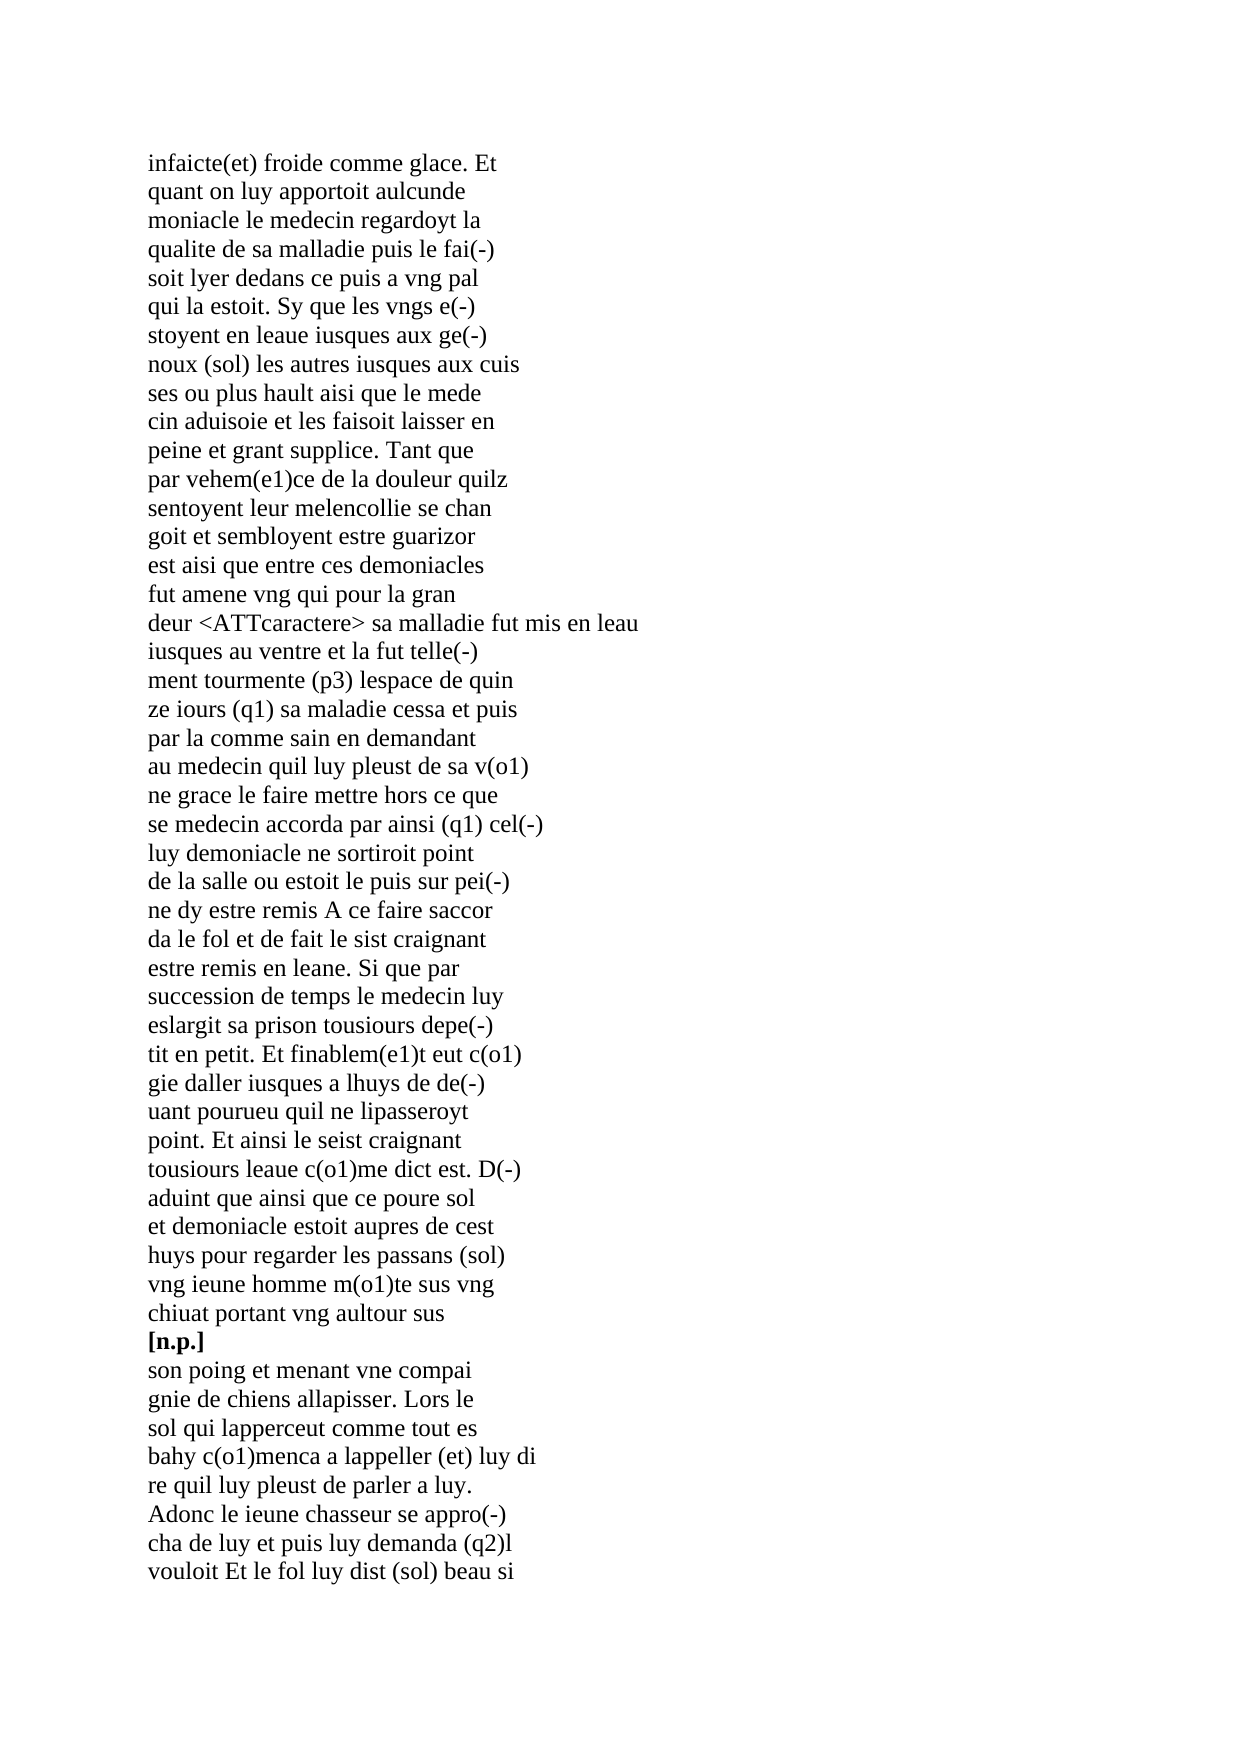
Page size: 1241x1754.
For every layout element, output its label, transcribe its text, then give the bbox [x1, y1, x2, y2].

text infaicte(et) froide comme glace. Et quant on luy apportoit aulcunde moniacle le medecin regardoyt la qualite de sa malladie puis le fai(-) soit lyer dedans ce puis a vng pal qui la estoit. Sy que les vngs e(-) stoyent en leaue iusques aux ge(-) noux (sol) les autres iusques aux cuis ses ou plus hault aisi que le mede cin aduisoie et les faisoit laisser en peine et grant supplice. Tant que par vehem(e1)ce de la douleur quilz sentoyent leur melencollie se chan goit et sembloyent estre guarizor est aisi que entre ces demoniacles fut amene vng qui pour la gran deur <ATTcaractere> sa malladie fut mis en leau iusques au ventre et la fut telle(-) ment tourmente (p3) lespace de quin ze iours (q1) sa maladie cessa et puis par la comme sain en demandant au medecin quil luy pleust de sa v(o1) ne grace le faire mettre hors ce que se medecin accorda par ainsi (q1) cel(-) luy demoniacle ne sortiroit point de la salle ou estoit le puis sur pei(-) ne dy estre remis A ce faire saccor da le fol et de fait le sist craignant estre remis en leane. Si que par succession de temps le medecin luy eslargit sa prison tousiours depe(-) tit en petit. Et finablem(e1)t eut c(o1) gie daller iusques a lhuys de de(-) uant pourueu quil ne lipasseroyt point. Et ainsi le seist craignant tousiours leaue c(o1)me dict est. D(-) aduint que ainsi que ce poure sol et demoniacle estoit aupres de cest huys pour regarder les passans (sol) vng ieune homme m(o1)te sus vng chiuat portant vng aultour sus [n.p.] son poing et menant vne compai gnie de chiens allapisser. Lors le sol qui lapperceut comme tout es bahy c(o1)menca a lappeller (et) luy di re quil luy pleust de parler a luy. Adonc le ieune chasseur se appro(-) cha de luy et puis luy demanda (q2)l vouloit Et le fol luy dist (sol) beau si [148, 148, 1093, 1585]
